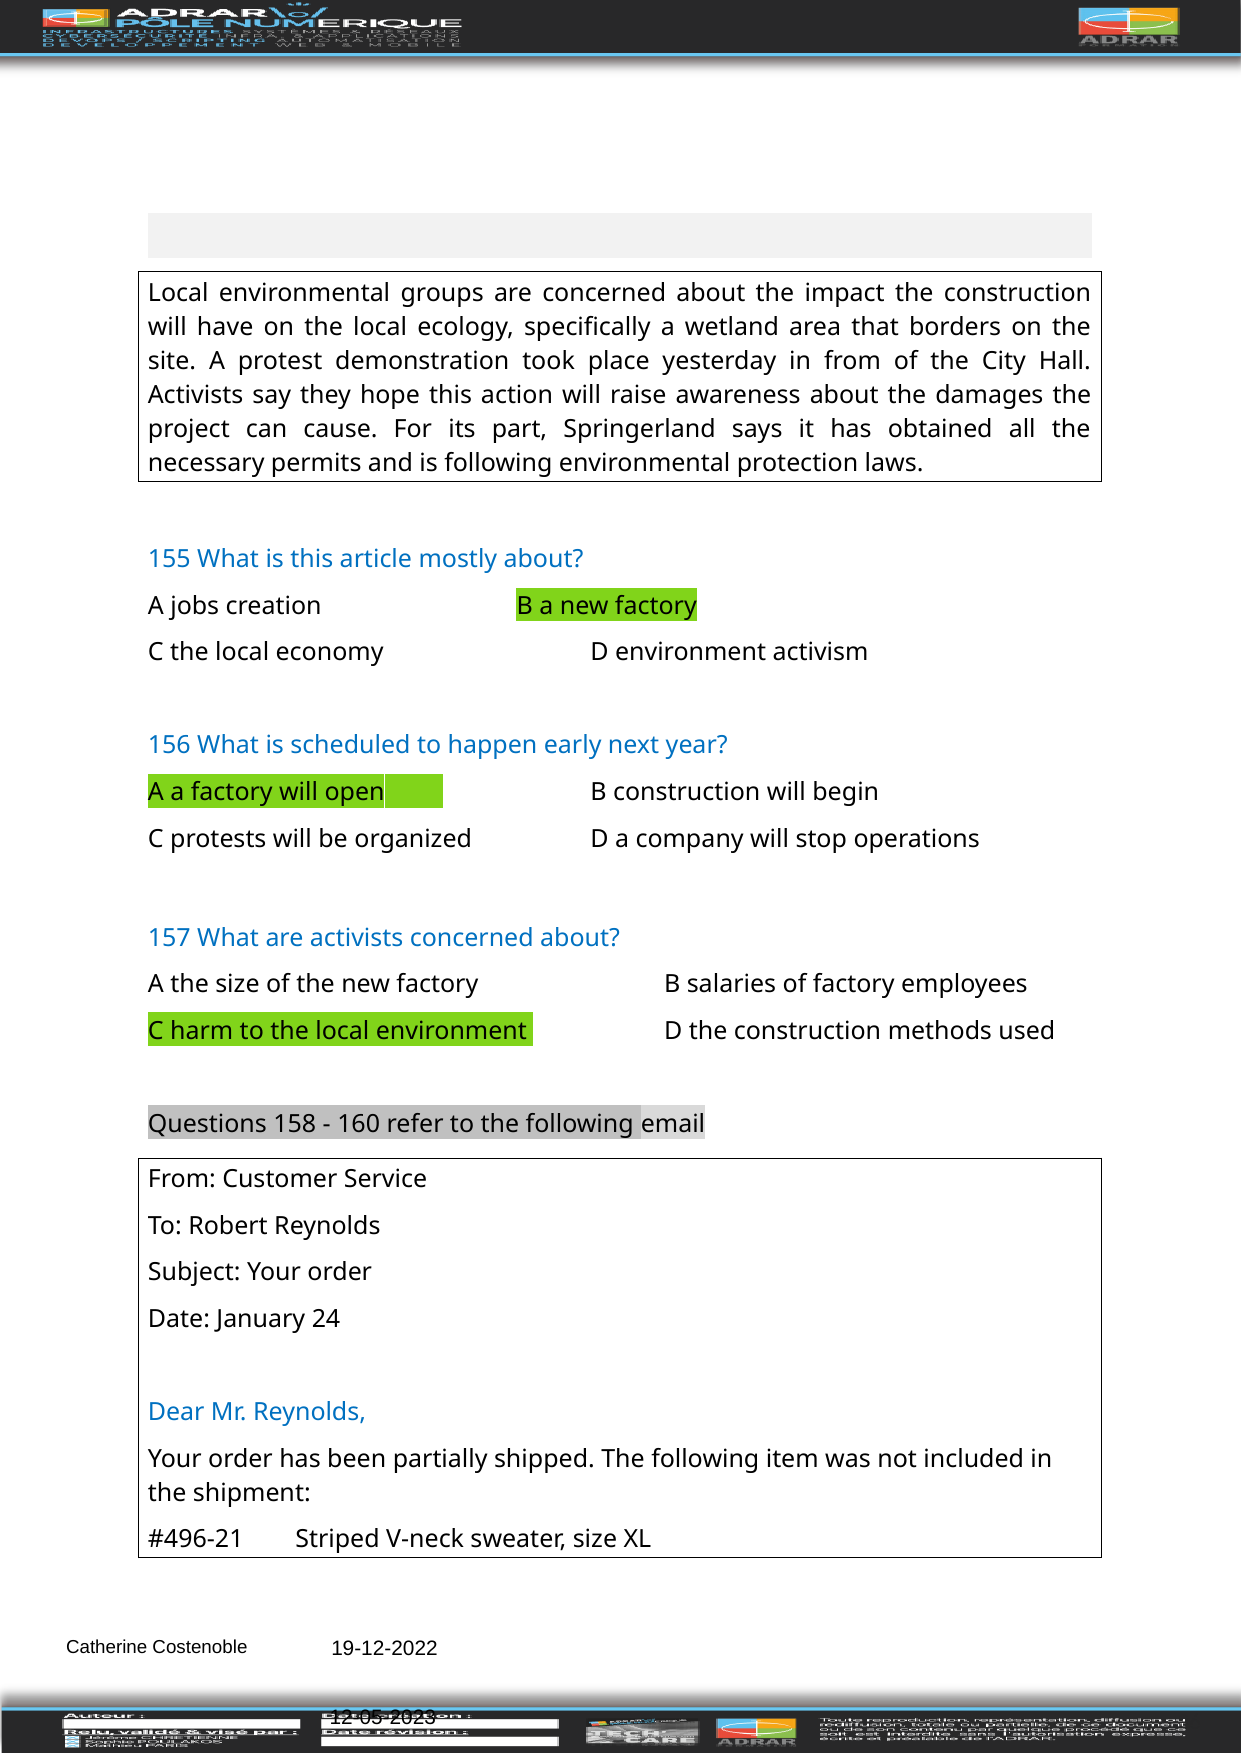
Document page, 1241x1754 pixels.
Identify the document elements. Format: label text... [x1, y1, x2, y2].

text Date: January 24 [139, 1297, 1101, 1335]
text A a factory will open B construction will begin [148, 774, 1092, 808]
text Your order has been partially shipped. The following item was not included in the shipment: [139, 1437, 1101, 1508]
text Questions 158 - 160 refer to the following email [148, 1105, 1092, 1139]
picture [1, 1742, 1241, 1753]
text Dear Mr. Reynolds, [139, 1391, 1101, 1428]
text 156 What is scheduled to happen early next year? [148, 727, 1092, 761]
picture [0, 0, 1241, 10]
text C protests will be organized D a company will stop operations [148, 820, 1092, 854]
text From: Customer Service [139, 1159, 1101, 1195]
text A jobs creation B a new factory [148, 587, 1092, 621]
text A the size of the new factory B salaries of factory employees [148, 966, 1092, 1000]
text C the local economy D environment activism [148, 634, 1092, 668]
text To: Robert Reynolds [139, 1204, 1101, 1242]
text #496-21 Striped V-neck sweater, size XL [139, 1518, 1101, 1557]
text 155 What is this article mostly about? [148, 541, 1092, 575]
text C harm to the local environment D the construction methods used [148, 1012, 1092, 1046]
text Local environmental groups are concerned about the impact the construction will have on the local ecology, specifically a wetland area that borders on the site. A protest demonstration took place yesterday in from of the City Hall. Activists say they hope this action will raise awareness about the damages the project can cause. For its part, Springerland says it has obtained all the necessary permits and is following environmental protection laws. [139, 272, 1101, 481]
text Subject: Your order [139, 1251, 1101, 1288]
text 157 What are activists concerned about? [148, 919, 1092, 953]
